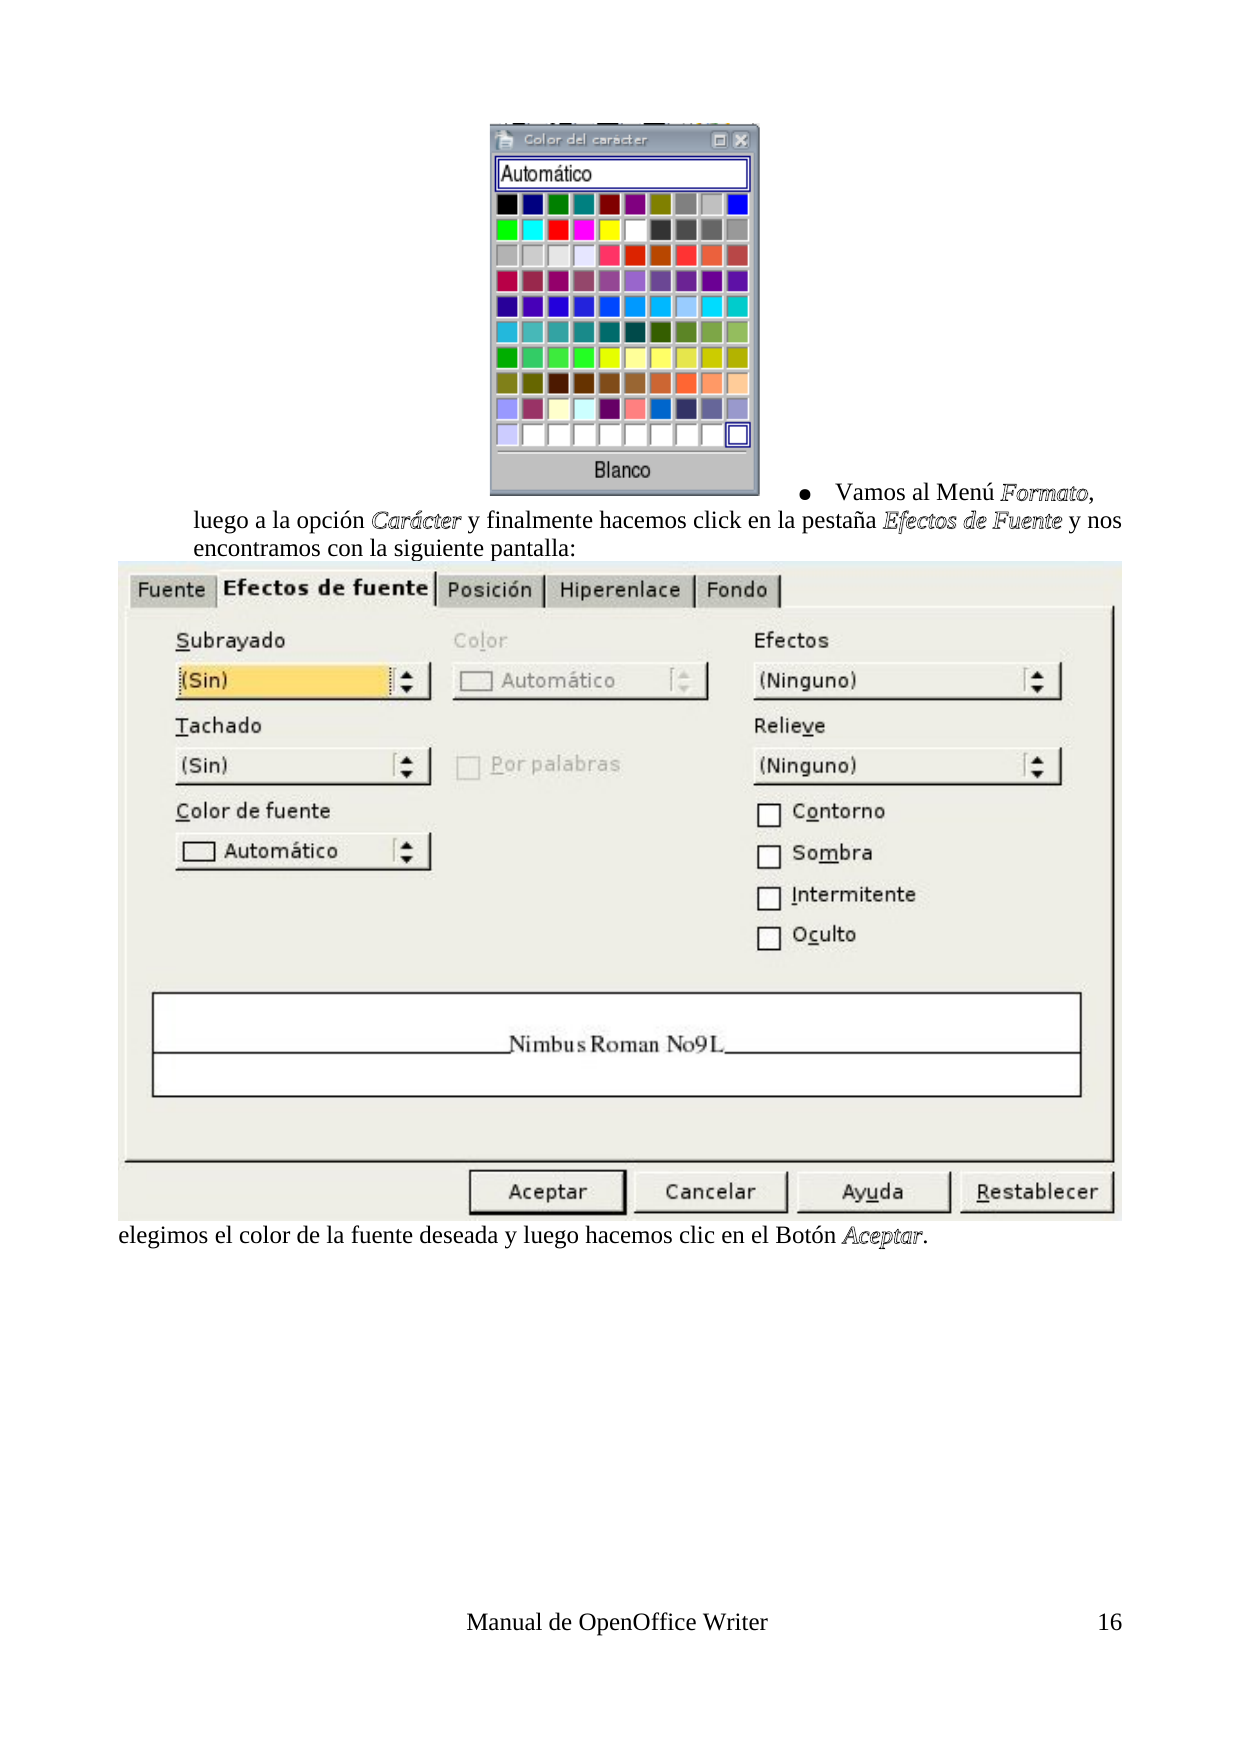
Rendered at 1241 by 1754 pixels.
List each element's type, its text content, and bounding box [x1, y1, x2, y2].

text elegimos el color de la fuente deseada y luego hacemos clic en el Botón Aceptar. [118, 1221, 1122, 1249]
picture [489, 123, 760, 496]
list Vamos al Menú Formato, luego a la opción Carácter y finalmente hacemos click en la pestaña Efectos de Fuente y nos encontramos con la siguiente pantalla: [156, 478, 1122, 561]
picture [118, 561, 1122, 1221]
